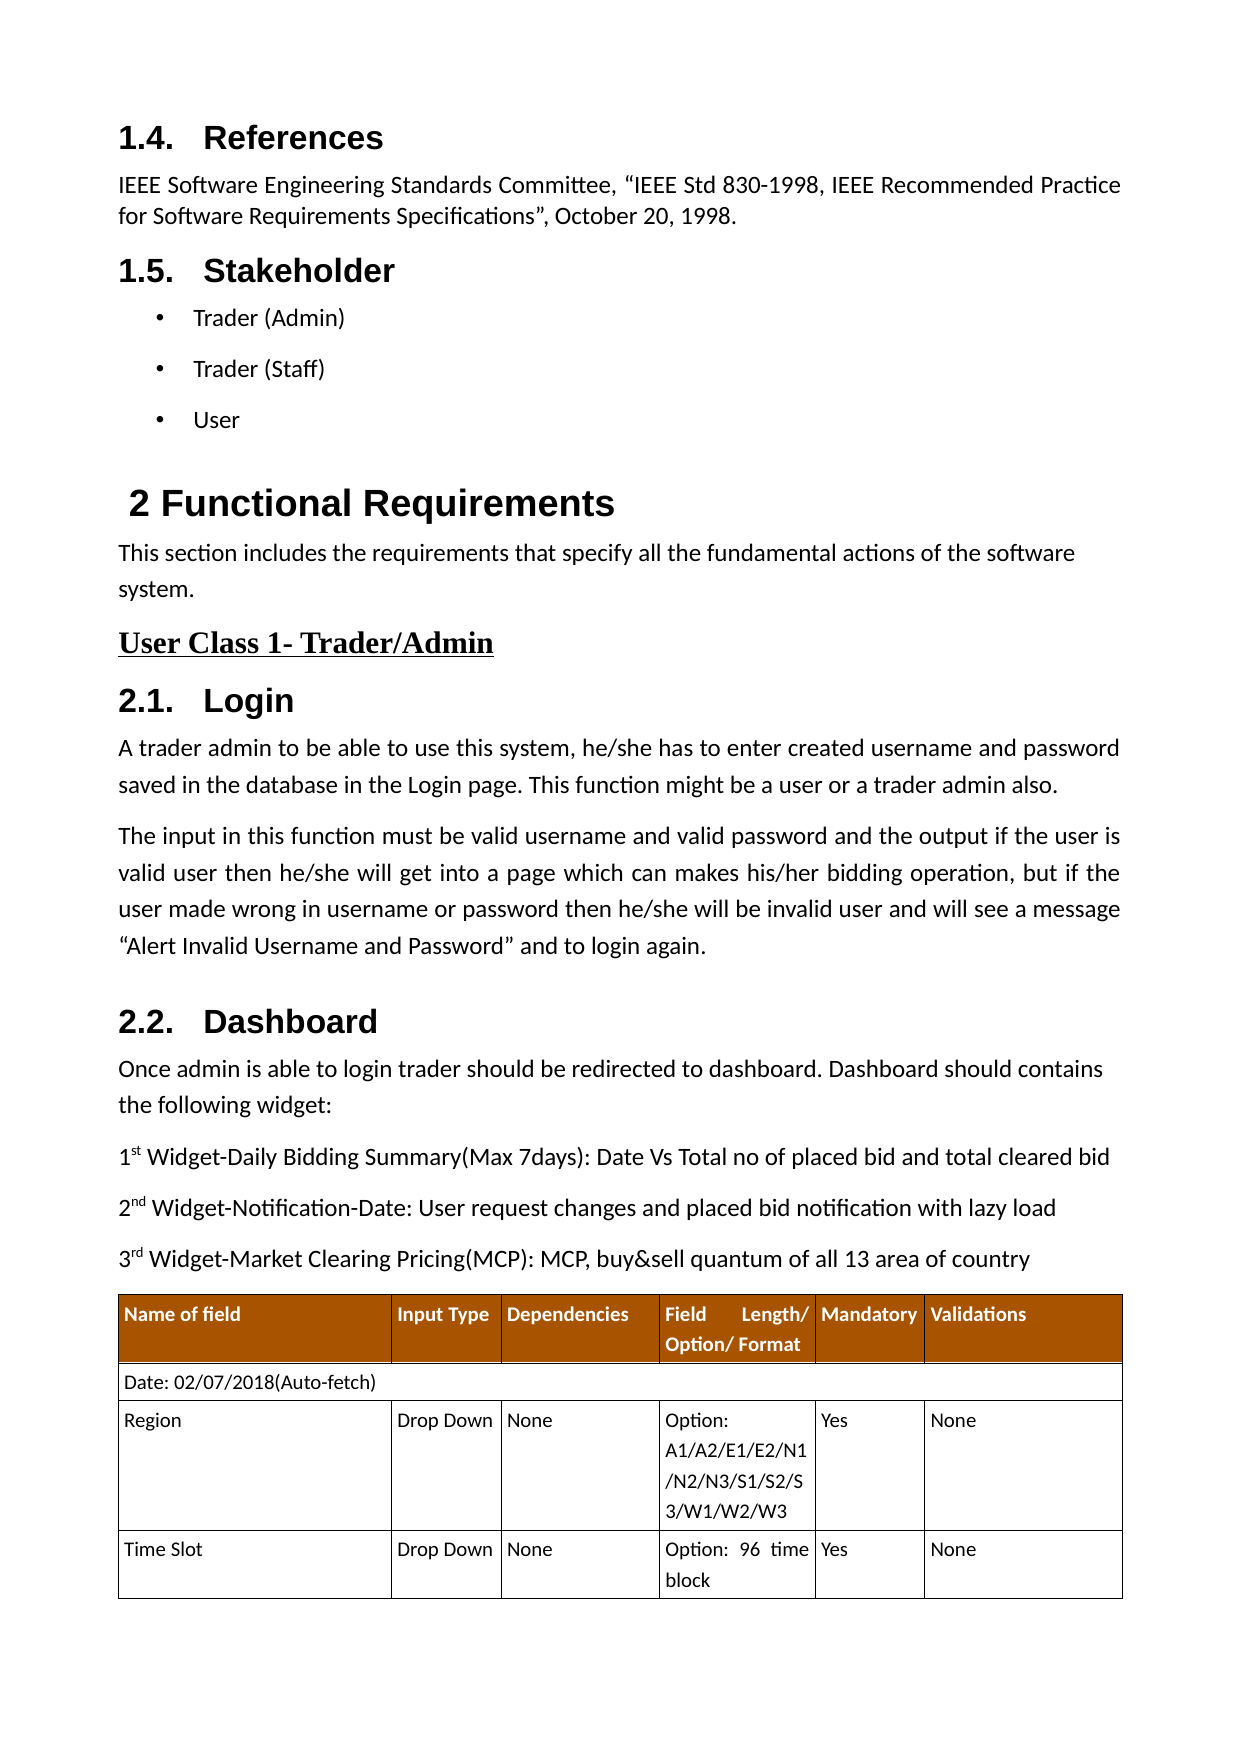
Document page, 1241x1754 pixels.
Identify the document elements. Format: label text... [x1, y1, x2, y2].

text 3rd Widget-Market Clearing Pricing(MCP): MCP, buy&sell quantum of all 13 area of country [118, 1243, 1122, 1273]
subtitle Dashboard [118, 1002, 1122, 1041]
table_header Dependencies [502, 1295, 659, 1362]
text This section includes the requirements that specify all the fundamental actions of the software system. [118, 537, 1122, 604]
table_cell Option: A1/A2/E1/E2/N1/N2/N3/S1/S2/S3/W1/W2/W3 [660, 1401, 815, 1529]
text 1st Widget-Daily Bidding Summary(Max 7days): Date Vs Total no of placed bid and total cleared bid [118, 1141, 1122, 1171]
table_cell None [925, 1531, 1122, 1598]
table_header Validations [925, 1295, 1122, 1362]
table_header Mandatory [816, 1295, 924, 1362]
table_cell Yes [816, 1531, 924, 1598]
text 2nd Widget-Notification-Date: User request changes and placed bid notification with lazy load [118, 1192, 1122, 1222]
table_header Field Length/ Option/ Format [660, 1295, 815, 1362]
text IEEE Software Engineering Standards Committee, “IEEE Std 830-1998, IEEE Recommended Practice for Software Requirements Specifications”, October 20, 1998. [118, 169, 1122, 230]
table_cell Option: 96 time block [660, 1531, 815, 1598]
list User [156, 404, 1122, 435]
list Trader (Staff) [156, 353, 1122, 384]
subtitle Login [118, 681, 1122, 720]
text User Class 1- Trader/Admin [118, 624, 1122, 661]
table_cell Drop Down [392, 1531, 501, 1598]
table_cell Region [119, 1401, 391, 1529]
subtitle References [118, 118, 1122, 157]
table_cell None [925, 1401, 1122, 1529]
subtitle Stakeholder [118, 251, 1122, 290]
text The input in this function must be valid username and valid password and the output if the user is valid user then he/she will get into a page which can makes his/her bidding operation, but if the user made wrong in username or password then he/she will be invalid user and will see a message “Alert Invalid Username and Password” and to login again. [118, 820, 1122, 960]
table_header Input Type [392, 1295, 501, 1362]
subtitle Functional Requirements [118, 481, 1122, 524]
list Trader (Admin) [156, 302, 1122, 333]
table_cell None [502, 1531, 659, 1598]
table_cell Yes [816, 1401, 924, 1529]
text A trader admin to be able to use this system, he/she has to enter created username and password saved in the database in the Login page. This function might be a user or a trader admin also. [118, 732, 1122, 799]
text Once admin is able to login trader should be redirected to dashboard. Dashboard should contains the following widget: [118, 1053, 1122, 1120]
table_header Name of field [119, 1295, 391, 1362]
table_cell Date: 02/07/2018(Auto-fetch) [119, 1364, 1122, 1400]
table_cell Time Slot [119, 1531, 391, 1598]
table_cell Drop Down [392, 1401, 501, 1529]
table_cell None [502, 1401, 659, 1529]
